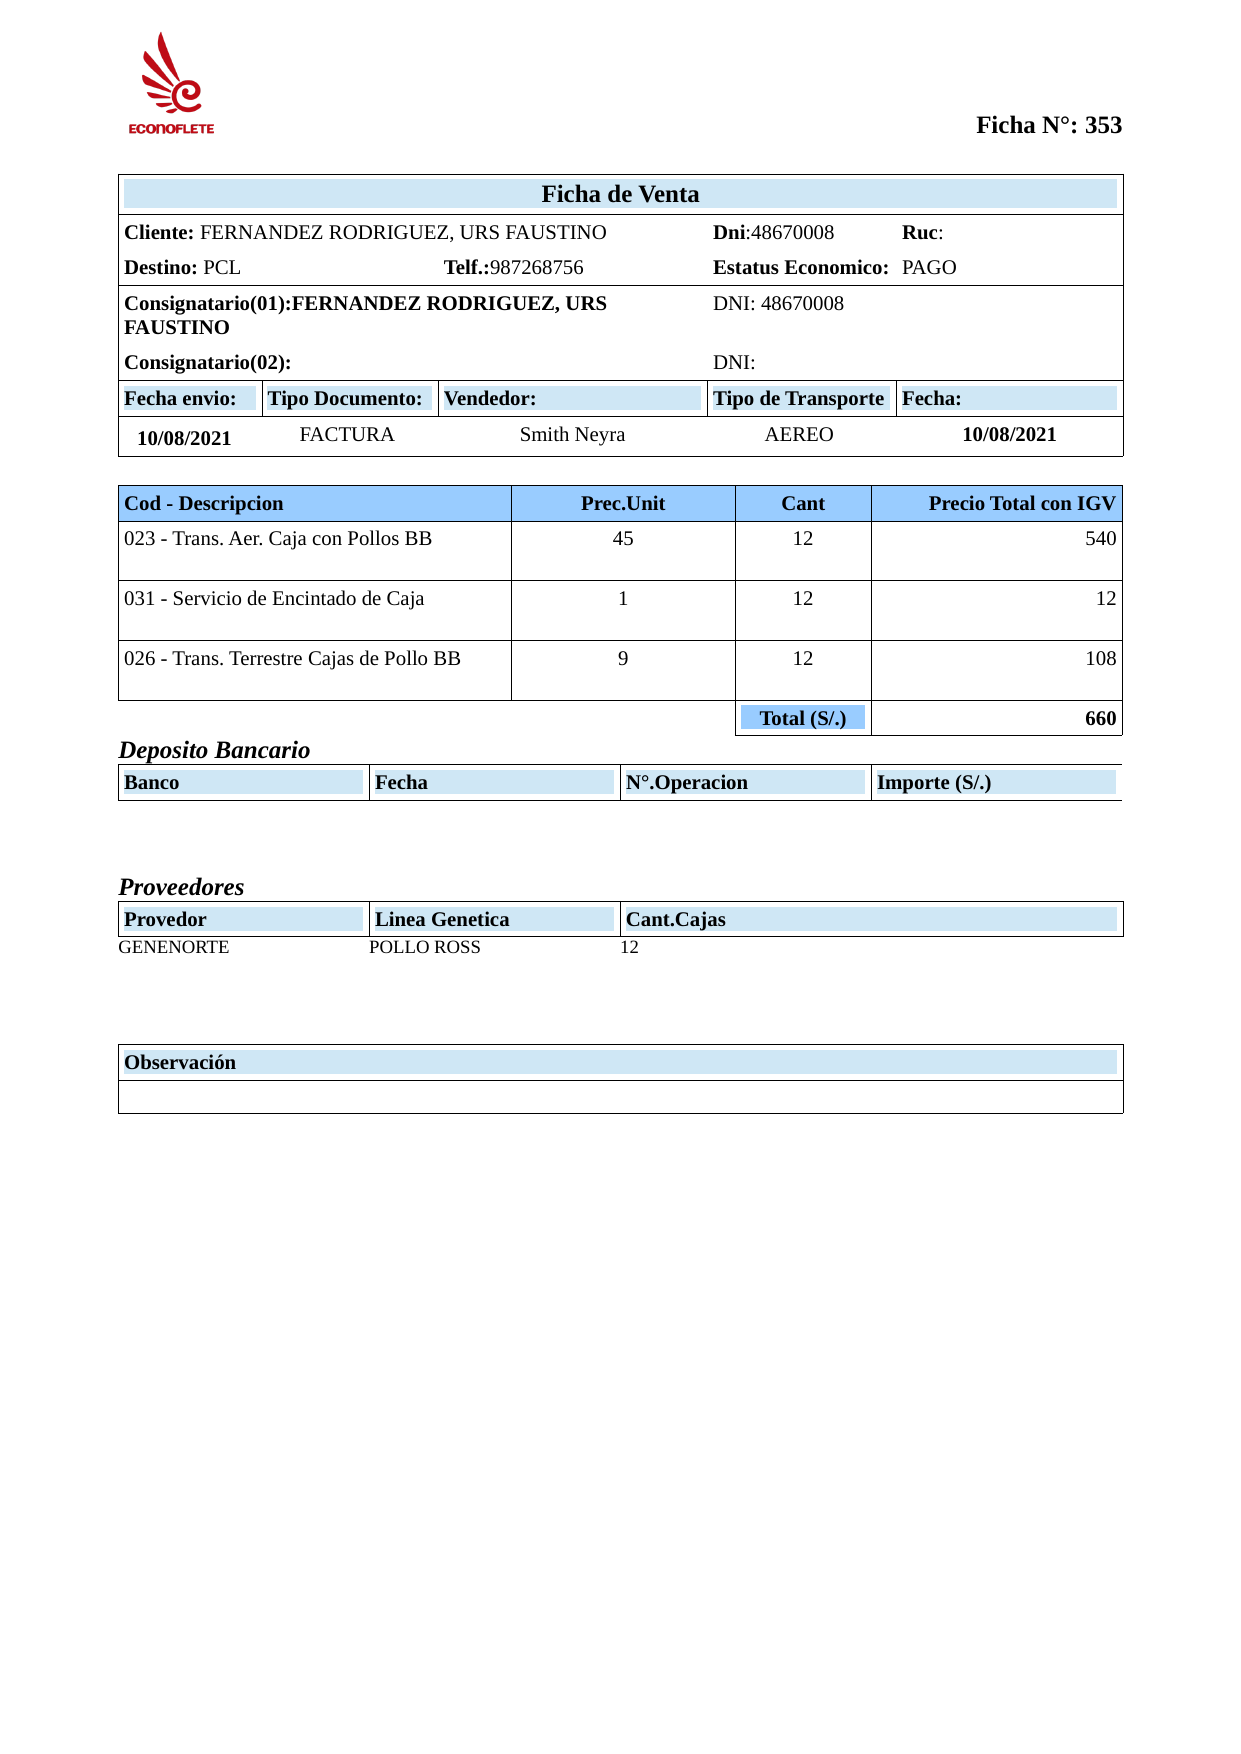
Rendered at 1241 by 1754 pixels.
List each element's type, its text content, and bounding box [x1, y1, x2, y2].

table_cell [871, 801, 1122, 824]
table_cell [369, 1023, 620, 1044]
table_header Observación [119, 1045, 1123, 1080]
table_header Prec.Unit [512, 486, 735, 521]
table_header Banco [119, 765, 369, 800]
table_cell FACTURA [262, 417, 438, 456]
table_cell [118, 801, 369, 824]
table_cell DNI: [707, 345, 1123, 380]
table_header Precio Total con IGV [872, 486, 1122, 521]
table_header Provedor [119, 902, 369, 936]
table_cell [118, 980, 369, 1001]
text Proveedores [118, 872, 1122, 901]
table_cell [118, 1001, 369, 1023]
table_cell 10/08/2021 [119, 417, 262, 456]
table_cell [118, 848, 369, 872]
table_cell Dni:48670008 [707, 215, 896, 249]
picture [118, 31, 225, 134]
table_cell AEREO [707, 417, 896, 456]
table_cell PAGO [896, 249, 1123, 285]
table_cell [369, 848, 620, 872]
table_header Ficha de Venta [119, 175, 1123, 214]
table_header Cod - Descripcion [119, 486, 511, 521]
table_header Importe (S/.) [872, 765, 1122, 800]
table_cell [369, 824, 620, 848]
table_cell 12 [736, 581, 871, 640]
table_cell Telf.:987268756 [438, 249, 707, 285]
table_cell 026 - Trans. Terrestre Cajas de Pollo BB [119, 641, 511, 699]
table_cell Vendedor: [439, 381, 707, 416]
table_header Linea Genetica [370, 902, 620, 936]
table_cell [369, 1001, 620, 1023]
table_cell Ruc: [896, 215, 1123, 249]
table_cell 660 [872, 701, 1122, 735]
table_header N°.Operacion [621, 765, 871, 800]
table_cell [620, 824, 871, 848]
table_cell 45 [512, 522, 735, 580]
table_cell [511, 701, 735, 735]
table_cell Tipo Documento: [263, 381, 438, 416]
table_cell [620, 1023, 1123, 1044]
table_cell [118, 958, 369, 979]
table_cell [620, 980, 1123, 1001]
table_cell Cliente: FERNANDEZ RODRIGUEZ, URS FAUSTINO [119, 215, 707, 249]
text Deposito Bancario [118, 735, 1122, 764]
table_cell Consignatario(01):FERNANDEZ RODRIGUEZ, URS FAUSTINO [119, 286, 707, 344]
table_cell 023 - Trans. Aer. Caja con Pollos BB [119, 522, 511, 580]
table_cell [369, 801, 620, 824]
table_cell GENENORTE [118, 937, 369, 958]
table_cell 12 [872, 581, 1122, 640]
table_cell Fecha: [897, 381, 1123, 416]
table_cell [118, 1023, 369, 1044]
table_cell 1 [512, 581, 735, 640]
table_cell DNI: 48670008 [707, 286, 1123, 344]
table_header Cant [736, 486, 871, 521]
table_cell Tipo de Transporte [708, 381, 896, 416]
table_cell 12 [736, 641, 871, 699]
table_cell [369, 958, 620, 979]
table_header Fecha [370, 765, 620, 800]
table_cell [119, 1081, 1123, 1113]
table_cell [620, 848, 871, 872]
table_cell Estatus Economico: [707, 249, 896, 285]
table_cell [118, 824, 369, 848]
table_cell [871, 848, 1122, 872]
table_cell POLLO ROSS [369, 937, 620, 958]
table_header Cant.Cajas [621, 902, 1123, 936]
table_cell 10/08/2021 [896, 417, 1123, 456]
table_cell [871, 824, 1122, 848]
table_cell 108 [872, 641, 1122, 699]
table_cell [620, 1001, 1123, 1023]
table_cell [620, 958, 1123, 979]
table_cell 031 - Servicio de Encintado de Caja [119, 581, 511, 640]
table_cell Smith Neyra [438, 417, 707, 456]
table_cell 540 [872, 522, 1122, 580]
table_cell [369, 980, 620, 1001]
table_cell Total (S/.) [736, 701, 871, 735]
table_cell [620, 801, 871, 824]
table_cell [118, 701, 511, 735]
table_cell 12 [736, 522, 871, 580]
table_cell Destino: PCL [119, 249, 438, 285]
table_cell Consignatario(02): [119, 345, 707, 380]
table_cell 12 [620, 937, 1123, 958]
table_cell Fecha envio: [119, 381, 262, 416]
table_cell 9 [512, 641, 735, 699]
